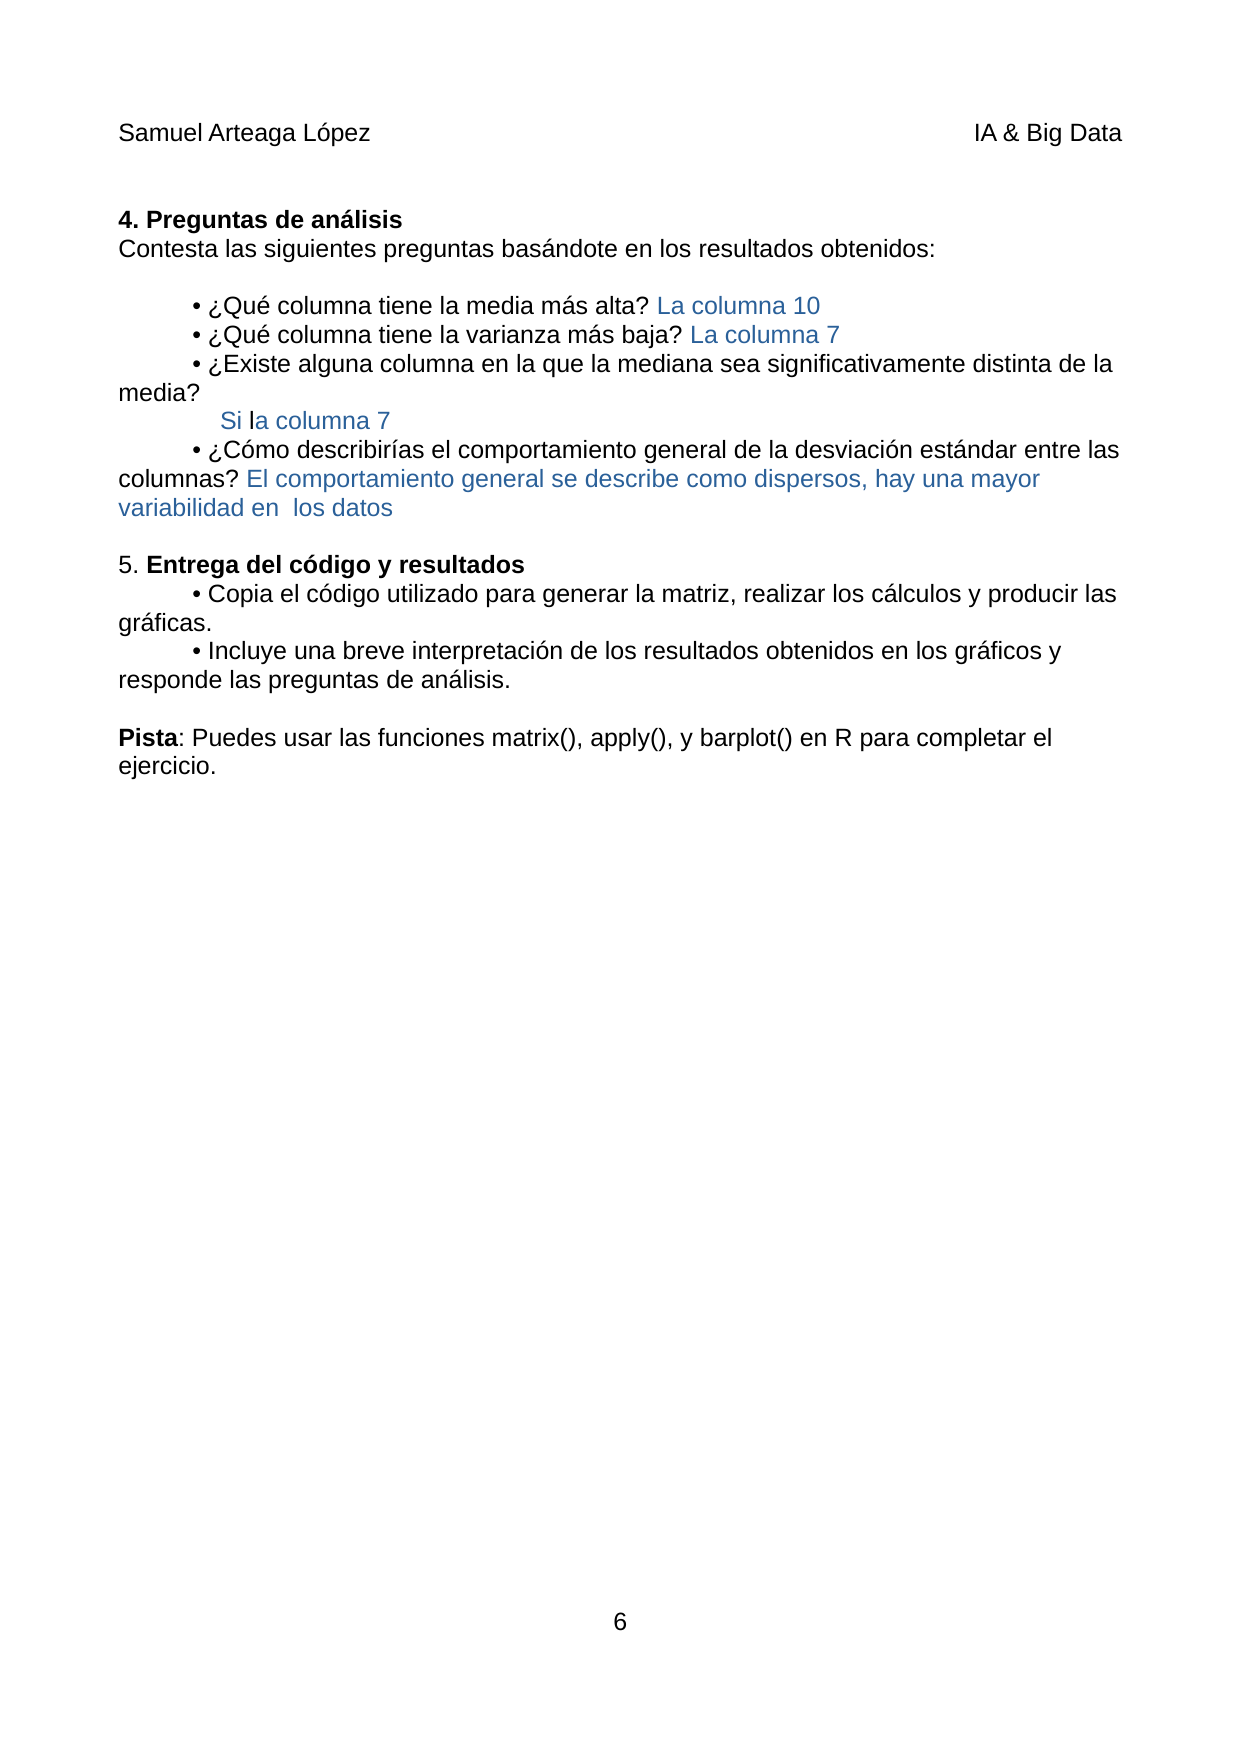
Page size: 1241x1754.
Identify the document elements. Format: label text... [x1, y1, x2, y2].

text Pista: Puedes usar las funciones matrix(), apply(), y barplot() en R para completar el ejercicio. [118, 723, 1122, 780]
text • ¿Cómo describirías el comportamiento general de la desviación estándar entre las columnas? El comportamiento general se describe como dispersos, hay una mayor variabilidad en los datos [118, 435, 1122, 521]
text • ¿Qué columna tiene la media más alta? La columna 10 [118, 291, 1122, 320]
text • ¿Qué columna tiene la varianza más baja? La columna 7 [118, 320, 1122, 349]
text • Copia el código utilizado para generar la matriz, realizar los cálculos y producir las gráficas. [118, 579, 1122, 636]
text 4. Preguntas de análisis [118, 205, 1122, 234]
text Contesta las siguientes preguntas basándote en los resultados obtenidos: [118, 234, 1122, 263]
text • ¿Existe alguna columna en la que la mediana sea significativamente distinta de la media? [118, 349, 1122, 406]
text 5. Entrega del código y resultados [118, 550, 1122, 579]
text Si la columna 7 [118, 406, 1122, 435]
text • Incluye una breve interpretación de los resultados obtenidos en los gráficos y responde las preguntas de análisis. [118, 636, 1122, 694]
